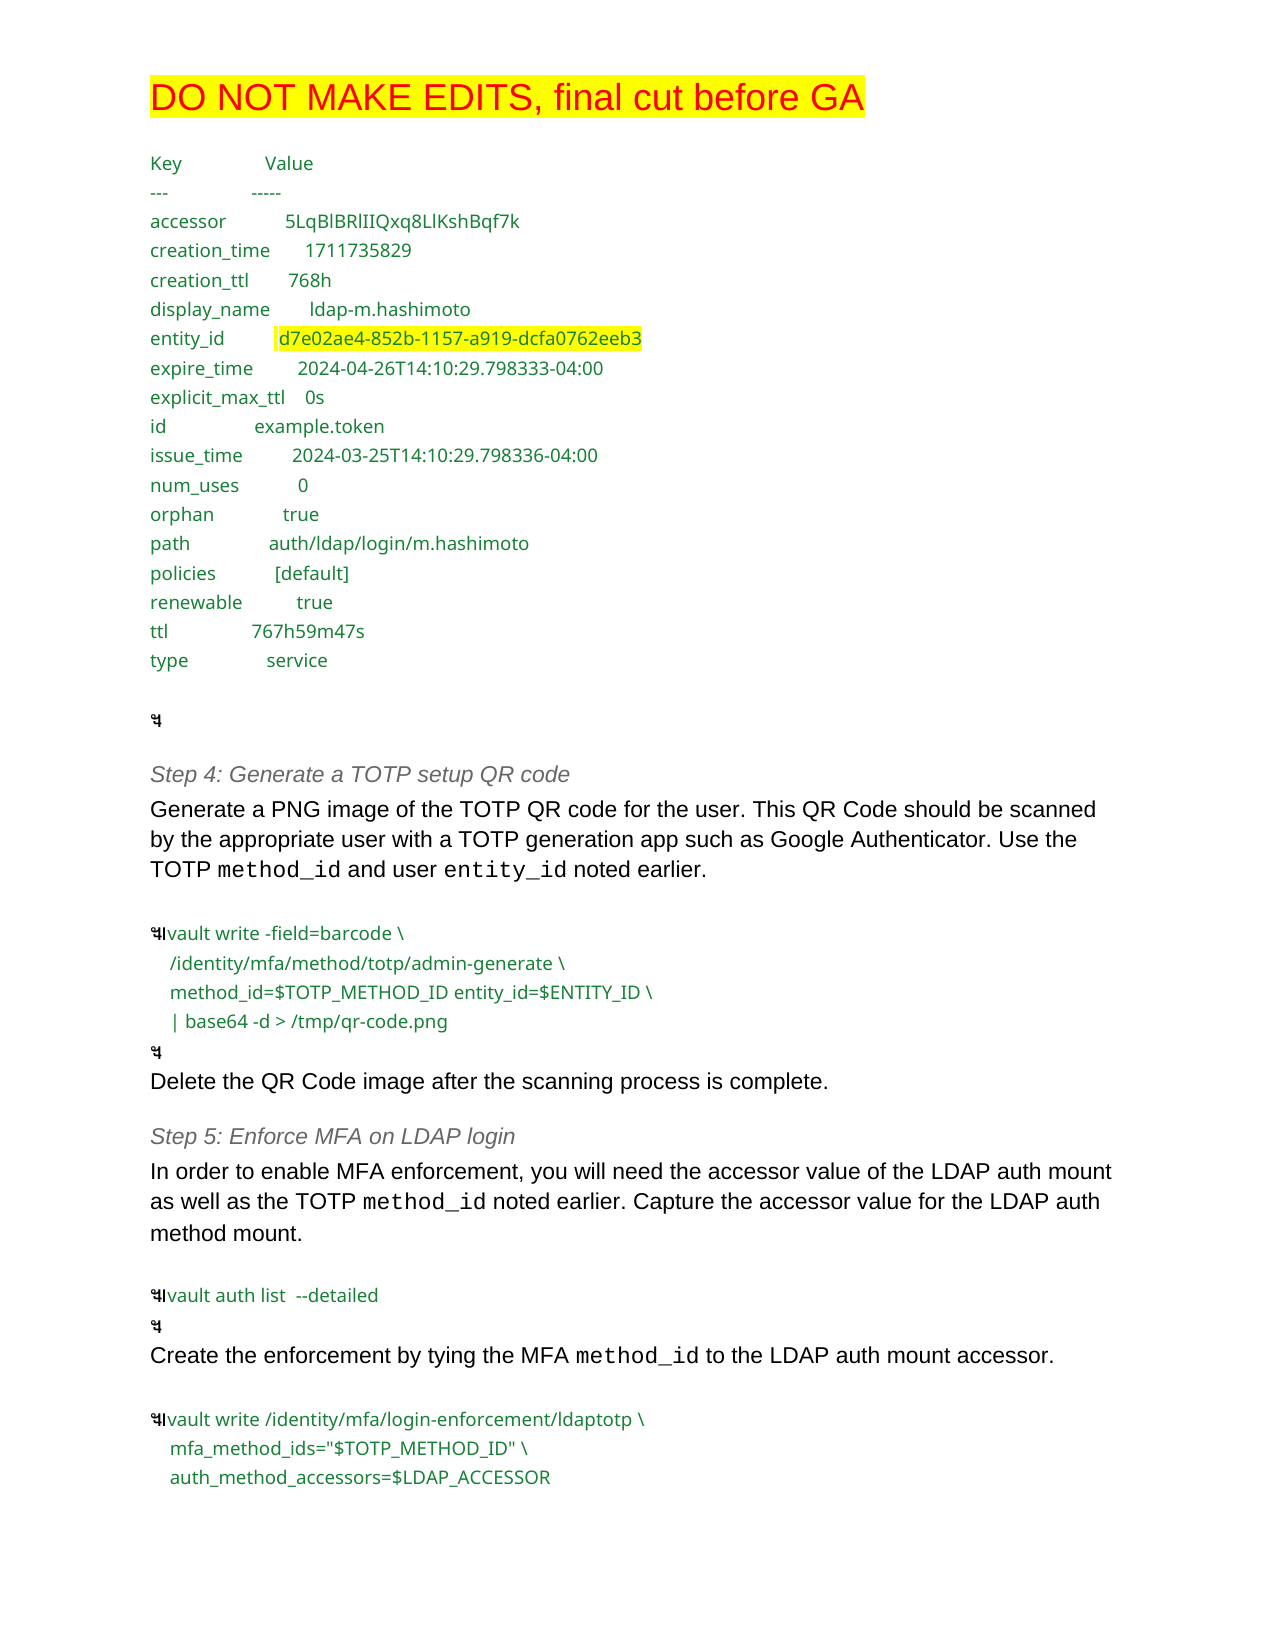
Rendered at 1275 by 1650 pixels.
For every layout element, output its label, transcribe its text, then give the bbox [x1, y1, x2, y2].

text creation_time 1711735829 [150, 238, 1125, 263]
text Create the enforcement by tying the MFA method_id to the LDAP auth mount accessor. [150, 1342, 1125, 1370]
text In order to enable MFA enforcement, you will need the accessor value of the LDAP auth mount as well as the TOTP method_id noted earlier. Capture the accessor value for the LDAP auth method mount. [150, 1158, 1125, 1247]
text orphan true [150, 501, 1125, 527]
text renewable true [150, 589, 1125, 614]
text  [150, 1038, 1125, 1064]
text id example.token [150, 413, 1125, 439]
text accessor 5LqBlBRlIIQxq8LlKshBqf7k [150, 208, 1125, 234]
text mfa_method_ids="$TOTP_METHOD_ID" \ [150, 1435, 1125, 1461]
text ttl 767h59m47s [150, 618, 1125, 644]
text num_uses 0 [150, 472, 1125, 497]
text vault write /identity/mfa/login-enforcement/ldaptotp \ [150, 1404, 1125, 1431]
text /identity/mfa/method/totp/admin-generate \ [150, 950, 1125, 976]
text Key Value [150, 150, 1125, 176]
text entity_id d7e02ae4-852b-1157-a919-dcfa0762eeb3 [150, 326, 1125, 351]
text issue_time 2024-03-25T14:10:29.798336-04:00 [150, 443, 1125, 468]
text vault write -field=barcode \ [150, 919, 1125, 946]
text  [150, 1312, 1125, 1338]
text --- ----- [150, 179, 1125, 205]
subtitle Step 5: Enforce MFA on LDAP login [150, 1123, 1125, 1149]
text vault auth list --detailed [150, 1281, 1125, 1308]
text  [150, 706, 1125, 732]
text Delete the QR Code image after the scanning process is complete. [150, 1068, 1125, 1094]
text path auth/ldap/login/m.hashimoto [150, 531, 1125, 556]
text policies [default] [150, 560, 1125, 585]
text | base64 -d > /tmp/qr-code.png [150, 1008, 1125, 1034]
text explicit_max_ttl 0s [150, 384, 1125, 410]
text auth_method_accessors=$LDAP_ACCESSOR [150, 1464, 1125, 1490]
text display_name ldap-m.hashimoto [150, 296, 1125, 322]
text expire_time 2024-04-26T14:10:29.798333-04:00 [150, 355, 1125, 380]
text Generate a PNG image of the TOTP QR code for the user. This QR Code should be scanned by the appropriate user with a TOTP generation app such as Google Authenticator. Use the TOTP method_id and user entity_id noted earlier. [150, 796, 1125, 885]
text type service [150, 648, 1125, 673]
text method_id=$TOTP_METHOD_ID entity_id=$ENTITY_ID \ [150, 979, 1125, 1005]
subtitle Step 4: Generate a TOTP setup QR code [150, 761, 1125, 788]
text creation_ttl 768h [150, 267, 1125, 293]
